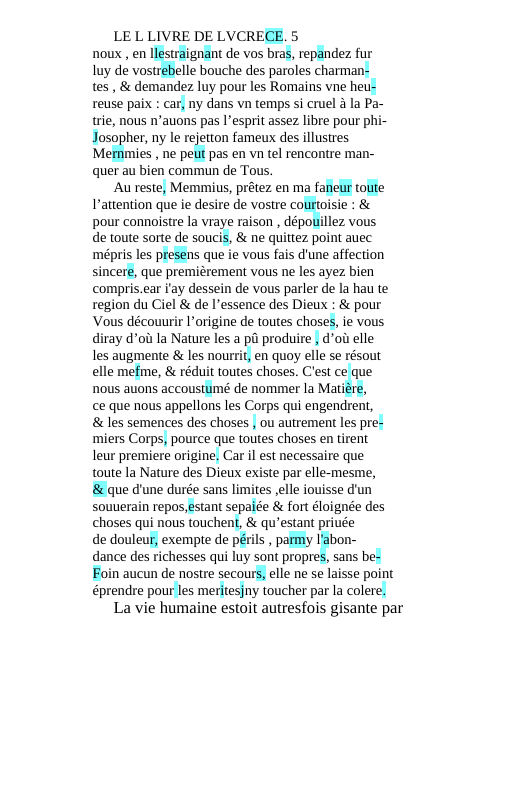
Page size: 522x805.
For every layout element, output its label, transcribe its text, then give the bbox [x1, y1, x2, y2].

text Au reste, Memmius, prêtez en ma faneur toute l’attention que ie desire de vostre courtoisie : & pour connoistre la vraye raison , dépouillez vous de toute sorte de soucis, & ne quittez point auec mépris les presens que ie vous fais d'une affection sincere, que premièrement vous ne les ayez bien compris.ear i'ay dessein de vous parler de la hau te region du Ciel & de l’essence des Dieux : & pour Vous découurir l’origine de toutes choses, ie vous diray d’où la Nature les a pû produire , d’où elle les augmente & les nourrit, en quoy elle se résout elle mefme, & réduit toutes choses. C'est ce que nous auons accoustumé de nommer la Matière, ce que nous appellons les Corps qui engendrent, & les semences des choses , ou autrement les pre- miers Corps, pource que toutes choses en tirent leur premiere origine. Car il est necessaire que toute la Nature des Dieux existe par elle-mesme, & que d'une durée sans limites ,elle iouisse d'un souuerain repos,estant sepaiée & fort éloignée des choses qui nous touchent, & qu’estant priuée de douleur, exempte de périls , parmy l'abon- dance des richesses qui luy sont propres, sans be- Foin aucun de nostre secours, elle ne se laisse point éprendre pour les meritesjny toucher par la colere. [92, 179, 477, 598]
text La vie humaine estoit autresfois gisante par [92, 598, 477, 617]
text LE L LIVRE DE LVCRECE. 5 noux , en llestraignant de vos bras, repandez fur luy de vostrebelle bouche des paroles charman- tes , & demandez luy pour les Romains vne heu- reuse paix : car, ny dans vn temps si cruel à la Pa- trie, nous n’auons pas l’esprit assez libre pour phi- Josopher, ny le rejetton fameux des illustres Mernmies , ne peut pas en vn tel rencontre man- quer au bien commun de Tous. [92, 28, 477, 179]
